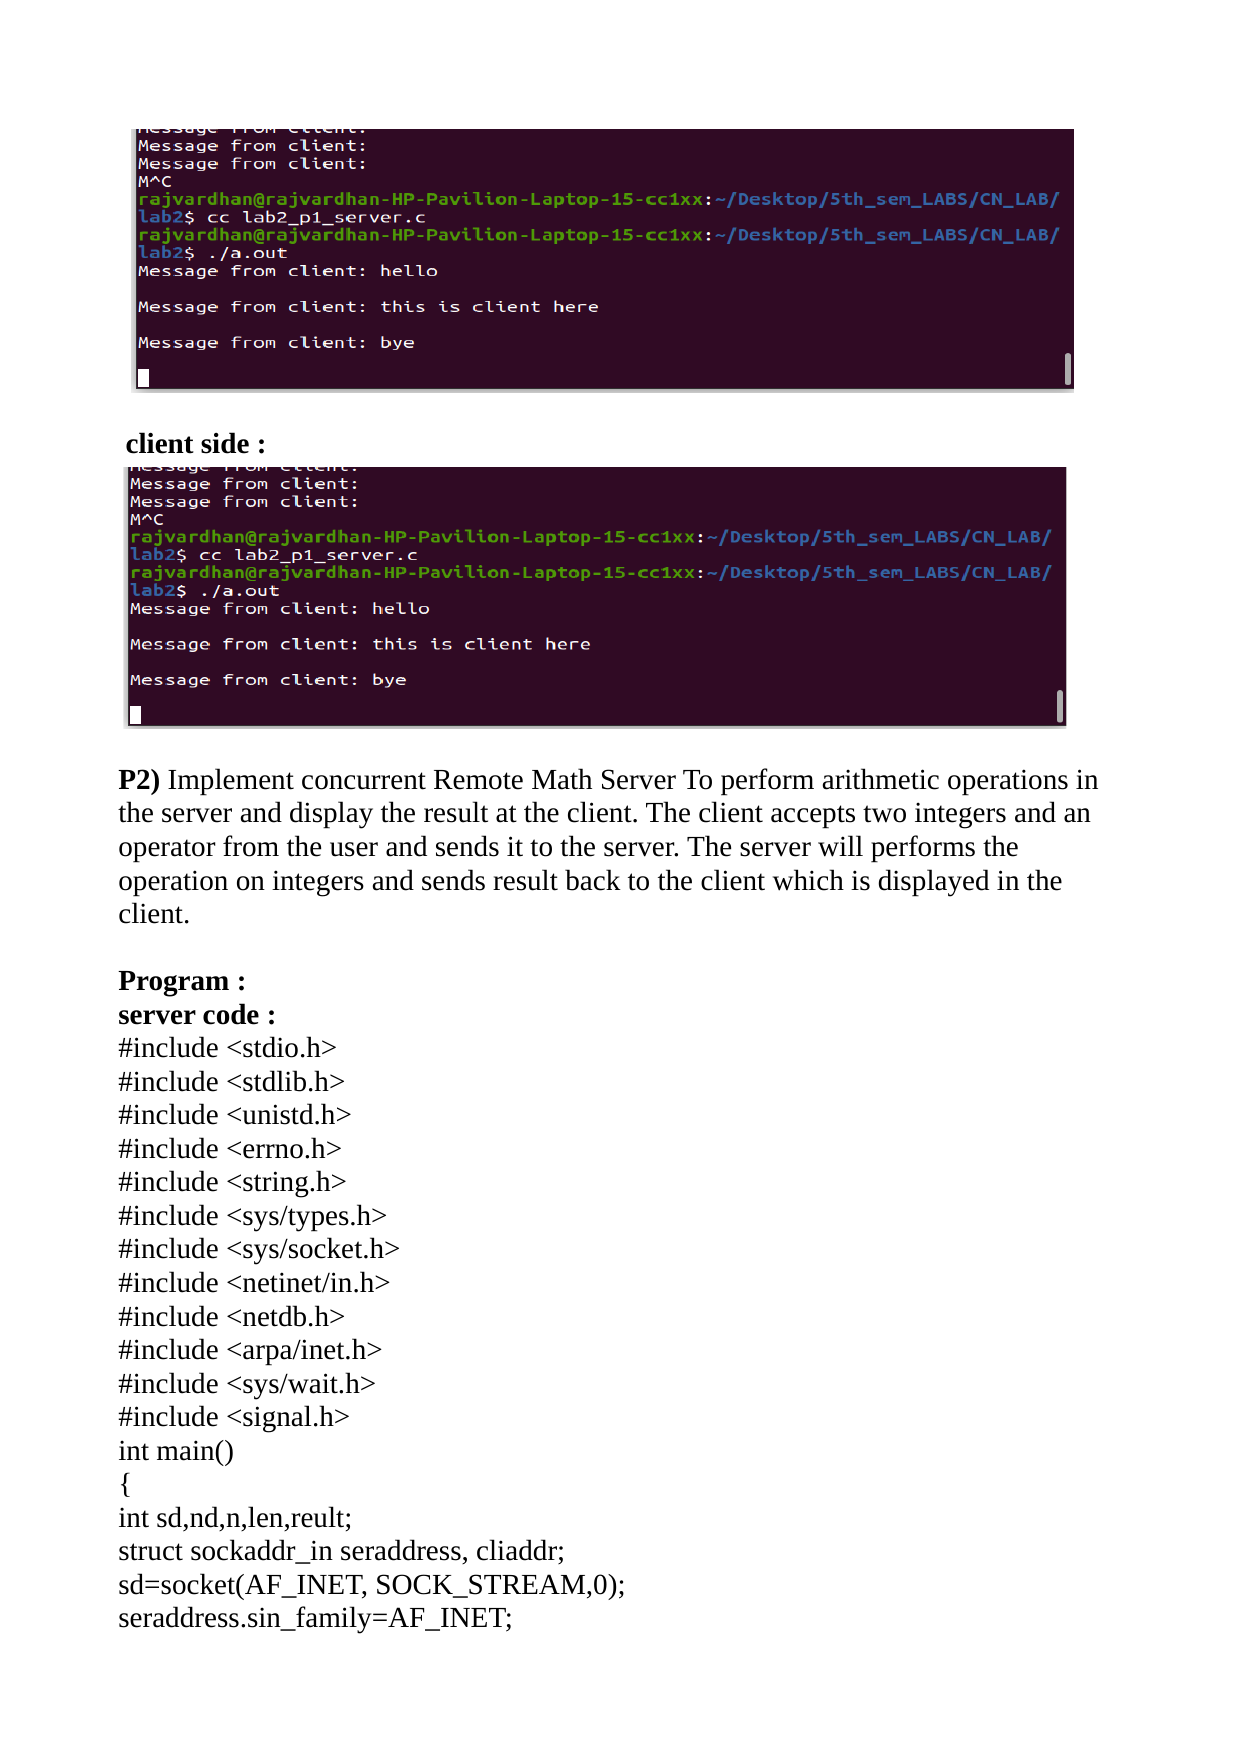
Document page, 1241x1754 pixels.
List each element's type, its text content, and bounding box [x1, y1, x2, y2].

text #include <stdio.h> [118, 1030, 1122, 1064]
text struct sockaddr_in seraddress, cliaddr; [118, 1533, 1122, 1567]
text sd=socket(AF_INET, SOCK_STREAM,0); [118, 1567, 1122, 1601]
picture [131, 129, 1074, 393]
text { [118, 1466, 1122, 1500]
text int sd,nd,n,len,reult; [118, 1500, 1122, 1533]
text #include <unistd.h> [118, 1097, 1122, 1131]
text #include <stdlib.h> [118, 1064, 1122, 1097]
text #include <sys/socket.h> [118, 1232, 1122, 1265]
text #include <sys/wait.h> [118, 1366, 1122, 1399]
text client side : [118, 426, 1122, 459]
text Program : [118, 963, 1122, 997]
text seraddress.sin_family=AF_INET; [118, 1601, 1122, 1634]
text server code : [118, 997, 1122, 1030]
text int main() [118, 1433, 1122, 1466]
text #include <errno.h> [118, 1131, 1122, 1164]
text #include <string.h> [118, 1164, 1122, 1198]
text #include <netdb.h> [118, 1299, 1122, 1332]
text #include <arpa/inet.h> [118, 1332, 1122, 1366]
text #include <signal.h> [118, 1399, 1122, 1433]
picture [123, 467, 1067, 729]
text #include <netinet/in.h> [118, 1265, 1122, 1299]
text #include <sys/types.h> [118, 1198, 1122, 1232]
text P2) Implement concurrent Remote Math Server To perform arithmetic operations in the server and display the result at the client. The client accepts two integers and an operator from the user and sends it to the server. The server will performs the operation on integers and sends result back to the client which is displayed in the client. [118, 762, 1122, 930]
